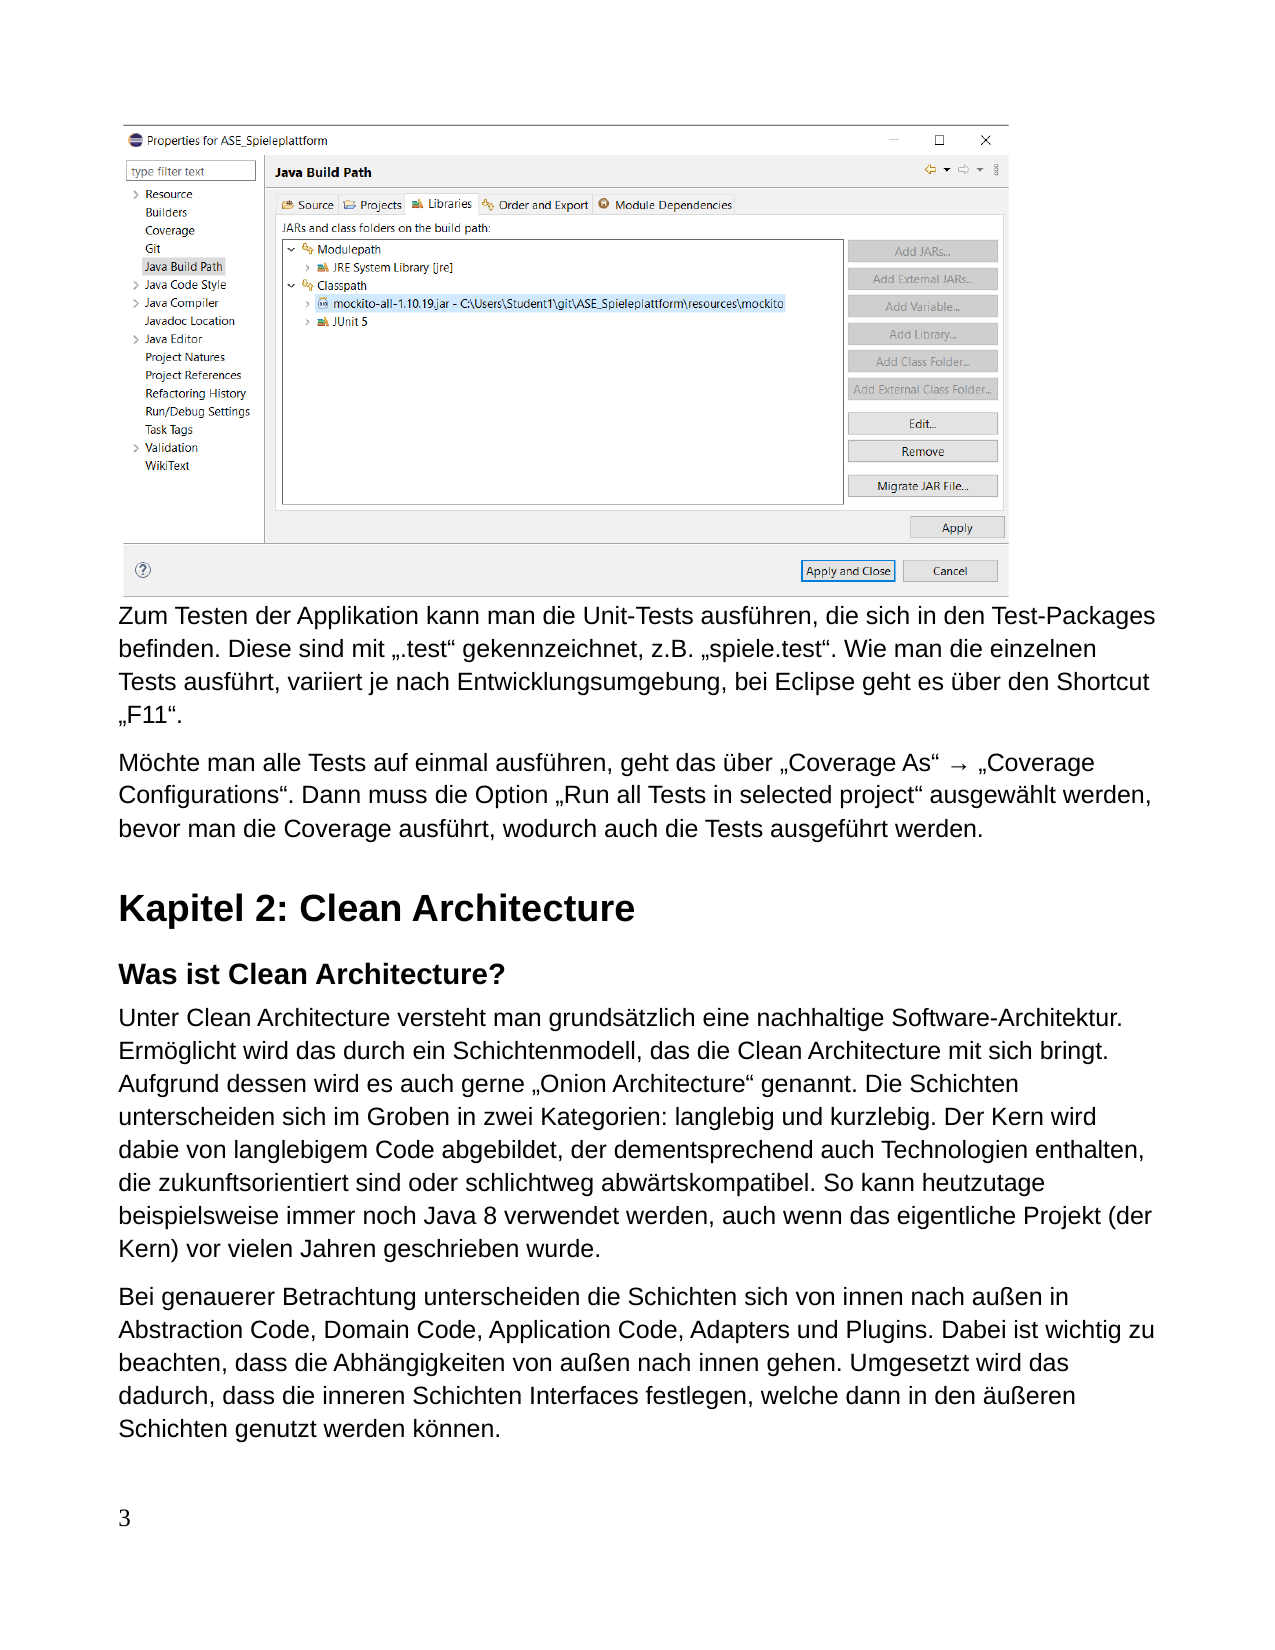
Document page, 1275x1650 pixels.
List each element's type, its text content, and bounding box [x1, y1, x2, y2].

subtitle Was ist Clean Architecture? [118, 957, 1157, 991]
picture [123, 124, 1009, 597]
text Möchte man alle Tests auf einmal ausführen, geht das über „Coverage As“ → „Coverage Configurations“. Dann muss die Option „Run all Tests in selected project“ ausgewählt werden, bevor man die Coverage ausführt, wodurch auch die Tests ausgeführt werden. [118, 747, 1157, 842]
subtitle Kapitel 2: Clean Architecture [118, 886, 1157, 930]
text Bei genauerer Betrachtung unterscheiden die Schichten sich von innen nach außen in Abstraction Code, Domain Code, Application Code, Adapters und Plugins. Dabei ist wichtig zu beachten, dass die Abhängigkeiten von außen nach innen gehen. Umgesetzt wird das dadurch, dass die inneren Schichten Interfaces festlegen, welche dann in den äußeren Schichten genutzt werden können. [118, 1282, 1157, 1443]
text Unter Clean Architecture versteht man grundsätzlich eine nachhaltige Software-Architektur. Ermöglicht wird das durch ein Schichtenmodell, das die Clean Architecture mit sich bringt. Aufgrund dessen wird es auch gerne „Onion Architecture“ genannt. Die Schichten unterscheiden sich im Groben in zwei Kategorien: langlebig und kurzlebig. Der Kern wird dabie von langlebigem Code abgebildet, der dementsprechend auch Technologien enthalten, die zukunftsorientiert sind oder schlichtweg abwärtskompatibel. So kann heutzutage beispielsweise immer noch Java 8 verwendet werden, auch wenn das eigentliche Projekt (der Kern) vor vielen Jahren geschrieben wurde. [118, 1003, 1157, 1263]
text Zum Testen der Applikation kann man die Unit-Tests ausführen, die sich in den Test-Packages befinden. Diese sind mit „.test“ gekennzeichnet, z.B. „spiele.test“. Wie man die einzelnen Tests ausführt, variiert je nach Entwicklungsumgebung, bei Eclipse geht es über den Shortcut „F11“. [118, 118, 1157, 729]
